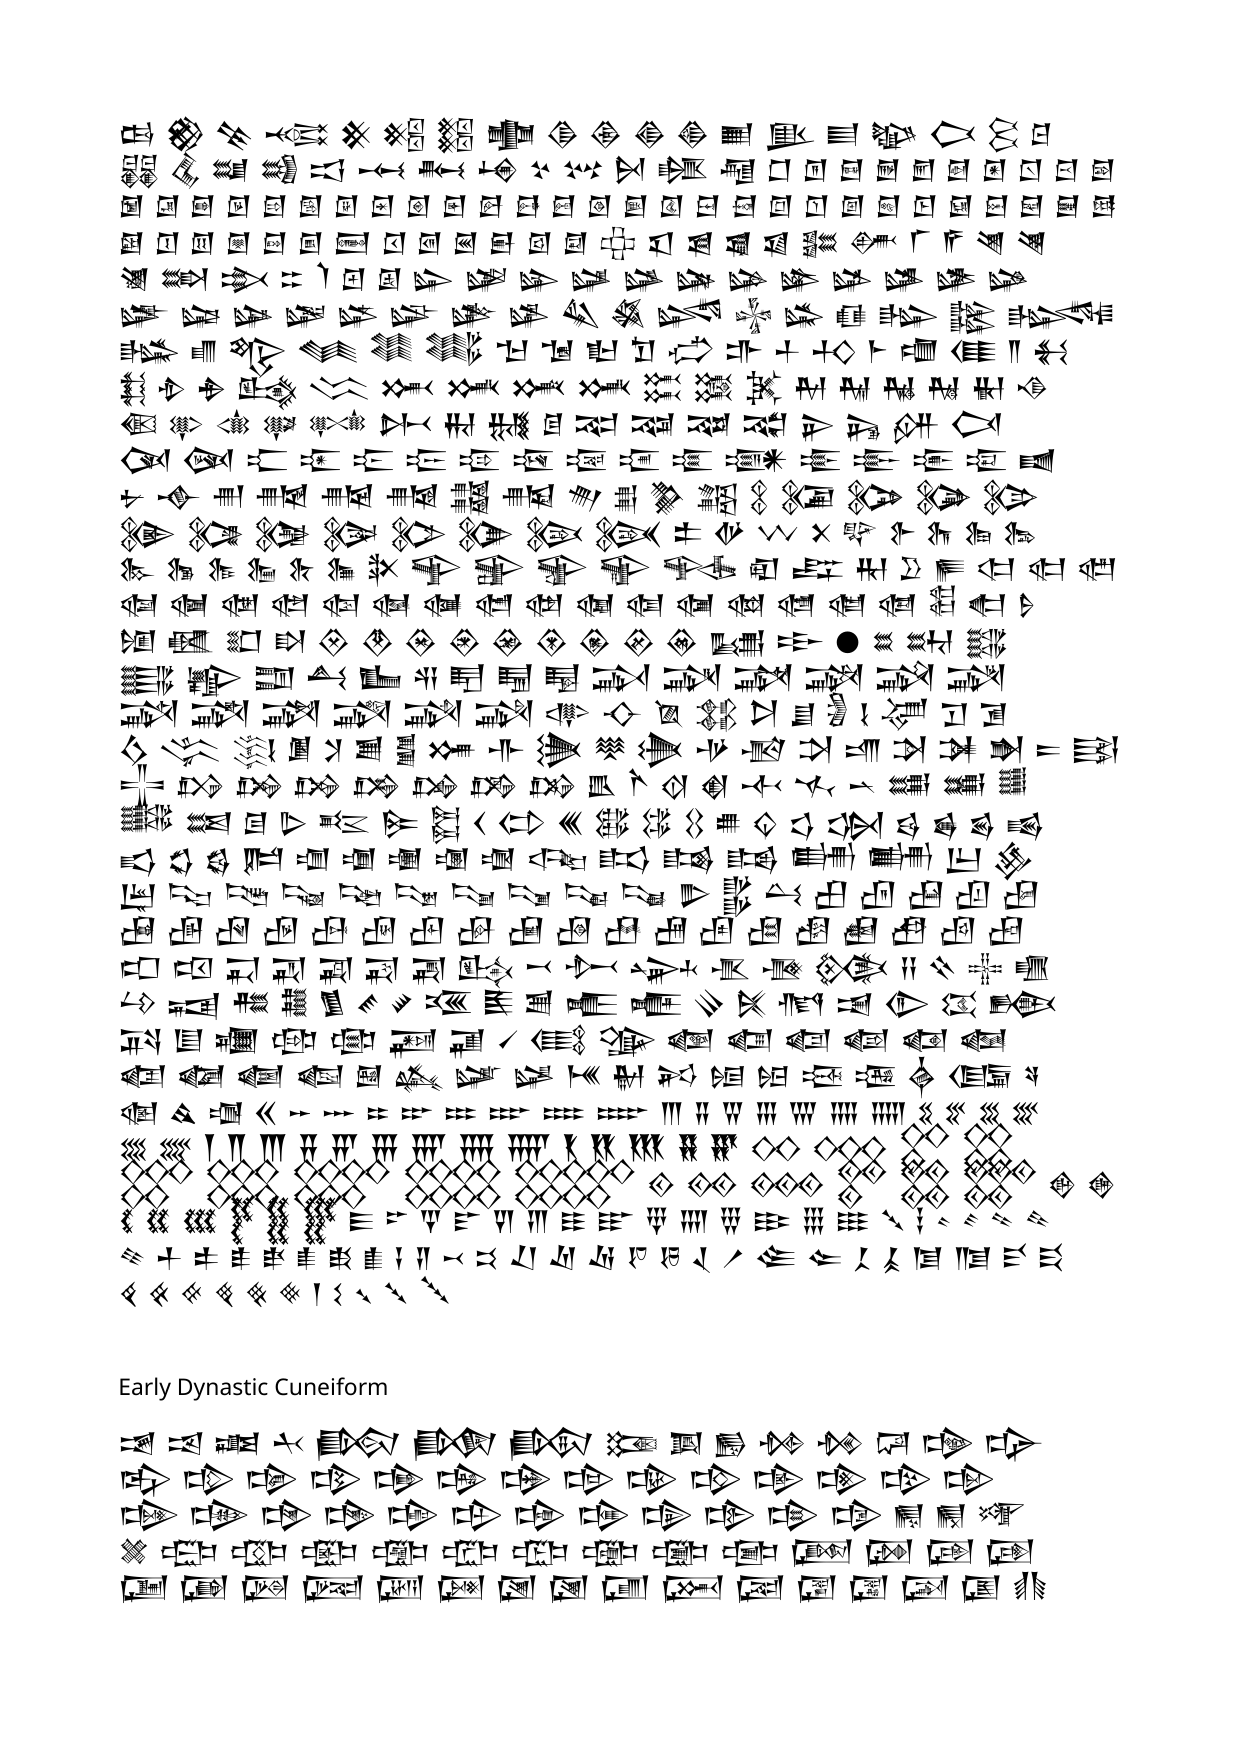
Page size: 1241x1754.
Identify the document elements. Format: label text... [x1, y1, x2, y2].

text Early Dynastic Cuneiform [118, 1370, 1122, 1402]
text 𒒀 𒒁 𒒂 𒒃 𒒄 𒒅 𒒆 𒒇 𒒈 𒒉 𒒊 𒒋 𒒌 𒒍 𒒎 𒒏 𒒐 𒒑 𒒒 𒒓 𒒔 𒒕 𒒖 𒒗 𒒘 𒒙 𒒚 𒒛 𒒜 𒒝 𒒞 𒒟 𒒠 𒒡 𒒢 𒒣 𒒤 𒒥 𒒦 𒒧 𒒨 𒒩 𒒪 𒒫 𒒬 𒒭 𒒮 𒒯 𒒰 𒒱 𒒲 𒒳 𒒴 𒒵 𒒶 𒒷 𒒸 𒒹 𒒺 𒒻 𒒼 𒒽 𒒾 𒒿 𒓀 𒓁 𒓂 𒓃 𒓄 𒓅 𒓆 𒓇 𒓈 𒓉 [118, 1427, 1122, 1604]
text 𒆘 𒆙 𒆚 𒆛 𒆜 𒆝 𒆞 𒆟 𒆠 𒆡 𒆢 𒆣 𒆤 𒆥 𒆦 𒆧 𒆨 𒆩 𒆪 𒆫 𒆬 𒆭 𒆮 𒆯 𒆰 𒆱 𒆲 𒆳 𒆴 𒆵 𒆶 𒆷 𒆸 𒆹 𒆺 𒆻 𒆼 𒆽 𒆾 𒆿 𒇀 𒇁 𒇂 𒇃 𒇄 𒇅 𒇆 𒇇 𒇈 𒇉 𒇊 𒇋 𒇌 𒇍 𒇎 𒇏 𒇐 𒇑 𒇒 𒇓 𒇔 𒇕 𒇖 𒇗 𒇘 𒇙 𒇚 𒇛 𒇜 𒇝 𒇞 𒇟 𒇠 𒇡 𒇢 𒇣 𒇤 𒇥 𒇦 𒇧 𒇨 𒇩 𒇪 𒇫 𒇬 𒇭 𒇮 𒇯 𒇰 𒇱 𒇲 𒇳 𒇴 𒇵 𒇶 𒇷 𒇸 𒇹 𒇺 𒇻 𒇼 𒇽 𒇾 𒇿 𒈀 𒈁 𒈂 𒈃 𒈄 𒈅 𒈆 𒈇 𒈈 𒈉 𒈊 𒈋 𒈌 𒈍 𒈎 𒈏 𒈐 𒈑 𒈒 𒈓 𒈔 𒈕 𒈖 𒈗 𒈘 𒈙 𒈚 𒈛 𒈜 𒈝 𒈞 𒈟 𒈠 𒈡 𒈢 𒈣 𒈤 𒈥 𒈦 𒈧 𒈨 𒈩 𒈪 𒈫 𒈬 𒈭 𒈮 𒈯 𒈰 𒈱 𒈲 𒈳 𒈴 𒈵 𒈶 𒈷 𒈸 𒈹 𒈺 𒈻 𒈼 𒈽 𒈾 𒈿 𒉀 𒉁 𒉂 𒉃 𒉄 𒉅 𒉆 𒉇 𒉈 𒉉 𒉊 𒉋 𒉌 𒉍 𒉎 𒉏 𒉐 𒉑 𒉒 𒉓 𒉔 𒉕 𒉖 𒉗 𒉘 𒉙 𒉚 𒉛 𒉜 𒉝 𒉞 𒉟 𒉠 𒉡 𒉢 𒉣 𒉤 𒉥 𒉦 𒉧 𒉨 𒉩 𒉪 𒉫 𒉬 𒉭 𒉮 𒉯 𒉰 𒉱 𒉲 𒉳 𒉴 𒉵 𒉶 𒉷 𒉸 𒉹 𒉺 𒉻 𒉼 𒉽 𒉾 𒉿 𒊀 𒊁 𒊂 𒊃 𒊄 𒊅 𒊆 𒊇 𒊈 𒊉 𒊊 𒊋 𒊌 𒊍 𒊎 𒊏 𒊐 𒊑 𒊒 𒊓 𒊔 𒊕 𒊖 𒊗 𒊘 𒊙 𒊚 𒊛 𒊜 𒊝 𒊞 𒊟 𒊠 𒊡 𒊢 𒊣 𒊤 𒊥 𒊦 𒊧 𒊨 𒊩 𒊪 𒊫 𒊬 𒊭 𒊮 𒊯 𒊰 𒊱 𒊲 𒊳 𒊴 𒊵 𒊶 𒊷 𒊸 𒊹 𒊺 𒊻 𒊼 𒊽 𒊾 𒊿 𒋀 𒋁 𒋂 𒋃 𒋄 𒋅 𒋆 𒋇 𒋈 𒋉 𒋊 𒋋 𒋌 𒋍 𒋎 𒋏 𒋐 𒋑 𒋒 𒋓 𒋔 𒋕 𒋖 𒋗 𒋘 𒋙 𒋚 𒋛 𒋜 𒋝 𒋞 𒋟 𒋠 𒋡 𒋢 𒋣 𒋤 𒋥 𒋦 𒋧 𒋨 𒋩 𒋪 𒋫 𒋬 𒋭 𒋮 𒋯 𒋰 𒋱 𒋲 𒋳 𒋴 𒋵 𒋶 𒋷 𒋸 𒋹 𒋺 𒋻 𒋼 𒋽 𒋾 𒋿 𒌀 𒌁 𒌂 𒌃 𒌄 𒌅 𒌆 𒌇 𒌈 𒌉 𒌊 𒌋 𒌌 𒌍 𒌎 𒌏 𒌐 𒌑 𒌒 𒌓 𒌔 𒌕 𒌖 𒌗 𒌘 𒌙 𒌚 𒌛 𒌜 𒌝 𒌞 𒌟 𒌠 𒌡 𒌢 𒌣 𒌤 𒌥 𒌦 𒌧 𒌨 𒌩 𒌪 𒌫 𒌬 𒌭 𒌮 𒌯 𒌰 𒌱 𒌲 𒌳 𒌴 𒌵 𒌶 𒌷 𒌸 𒌹 𒌺 𒌻 𒌼 𒌽 𒌾 𒌿 𒍀 𒍁 𒍂 𒍃 𒍄 𒍅 𒍆 𒍇 𒍈 𒍉 𒍊 𒍋 𒍌 𒍍 𒍎 𒍏 𒍐 𒍑 𒍒 𒍓 𒍔 𒍕 𒍖 𒍗 𒍘 𒍙 𒍚 𒍛 𒍜 𒍝 𒍞 𒍟 𒍠 𒍡 𒍢 𒍣 𒍤 𒍥 𒍦 𒍧 𒍨 𒍩 𒍪 𒍫 𒍬 𒍭 𒍮 𒍯 𒍰 𒍱 𒍲 𒍳 𒍴 𒍵 𒍶 𒍷 𒍸 𒍹 𒍺 𒍻 𒍼 𒍽 𒍾 𒍿 𒎀 𒎁 𒎂 𒎃 𒎄 𒎅 𒎆 𒎇 𒎈 𒎉 𒎊 𒎋 𒎌 𒎍 𒎎 𒎏 𒎐 𒎑 𒎒 𒎓 𒎔 𒎕 𒎖 𒎗 𒎘 𒎙 𒐀 𒐁 𒐂 𒐃 𒐄 𒐅 𒐆 𒐇 𒐈 𒐉 𒐊 𒐋 𒐌 𒐍 𒐎 𒐏 𒐐 𒐑 𒐒 𒐓 𒐔 𒐕 𒐖 𒐗 𒐘 𒐙 𒐚 𒐛 𒐜 𒐝 𒐞 𒐟 𒐠 𒐡 𒐢 𒐣 𒐤 𒐥 𒐦 𒐧 𒐨 𒐩 𒐪 𒐫 𒐬 𒐭 𒐮 𒐯 𒐰 𒐱 𒐲 𒐳 𒐴 𒐵 𒐶 𒐷 𒐸 𒐹 𒐺 𒐻 𒐼 𒐽 𒐾 𒐿 𒑀 𒑁 𒑂 𒑃 𒑄 𒑅 𒑆 𒑇 𒑈 𒑉 𒑊 𒑋 𒑌 𒑍 𒑎 𒑏 𒑐 𒑑 𒑒 𒑓 𒑔 𒑕 𒑖 𒑗 𒑘 𒑙 𒑚 𒑛 𒑜 𒑝 𒑞 𒑟 𒑠 𒑡 𒑢 𒑣 𒑤 𒑥 𒑦 𒑧 𒑨 𒑩 𒑪 𒑫 𒑬 𒑭 𒑮 𒑰 𒑱 𒑲 𒑳 𒑴 [118, 118, 1122, 1310]
